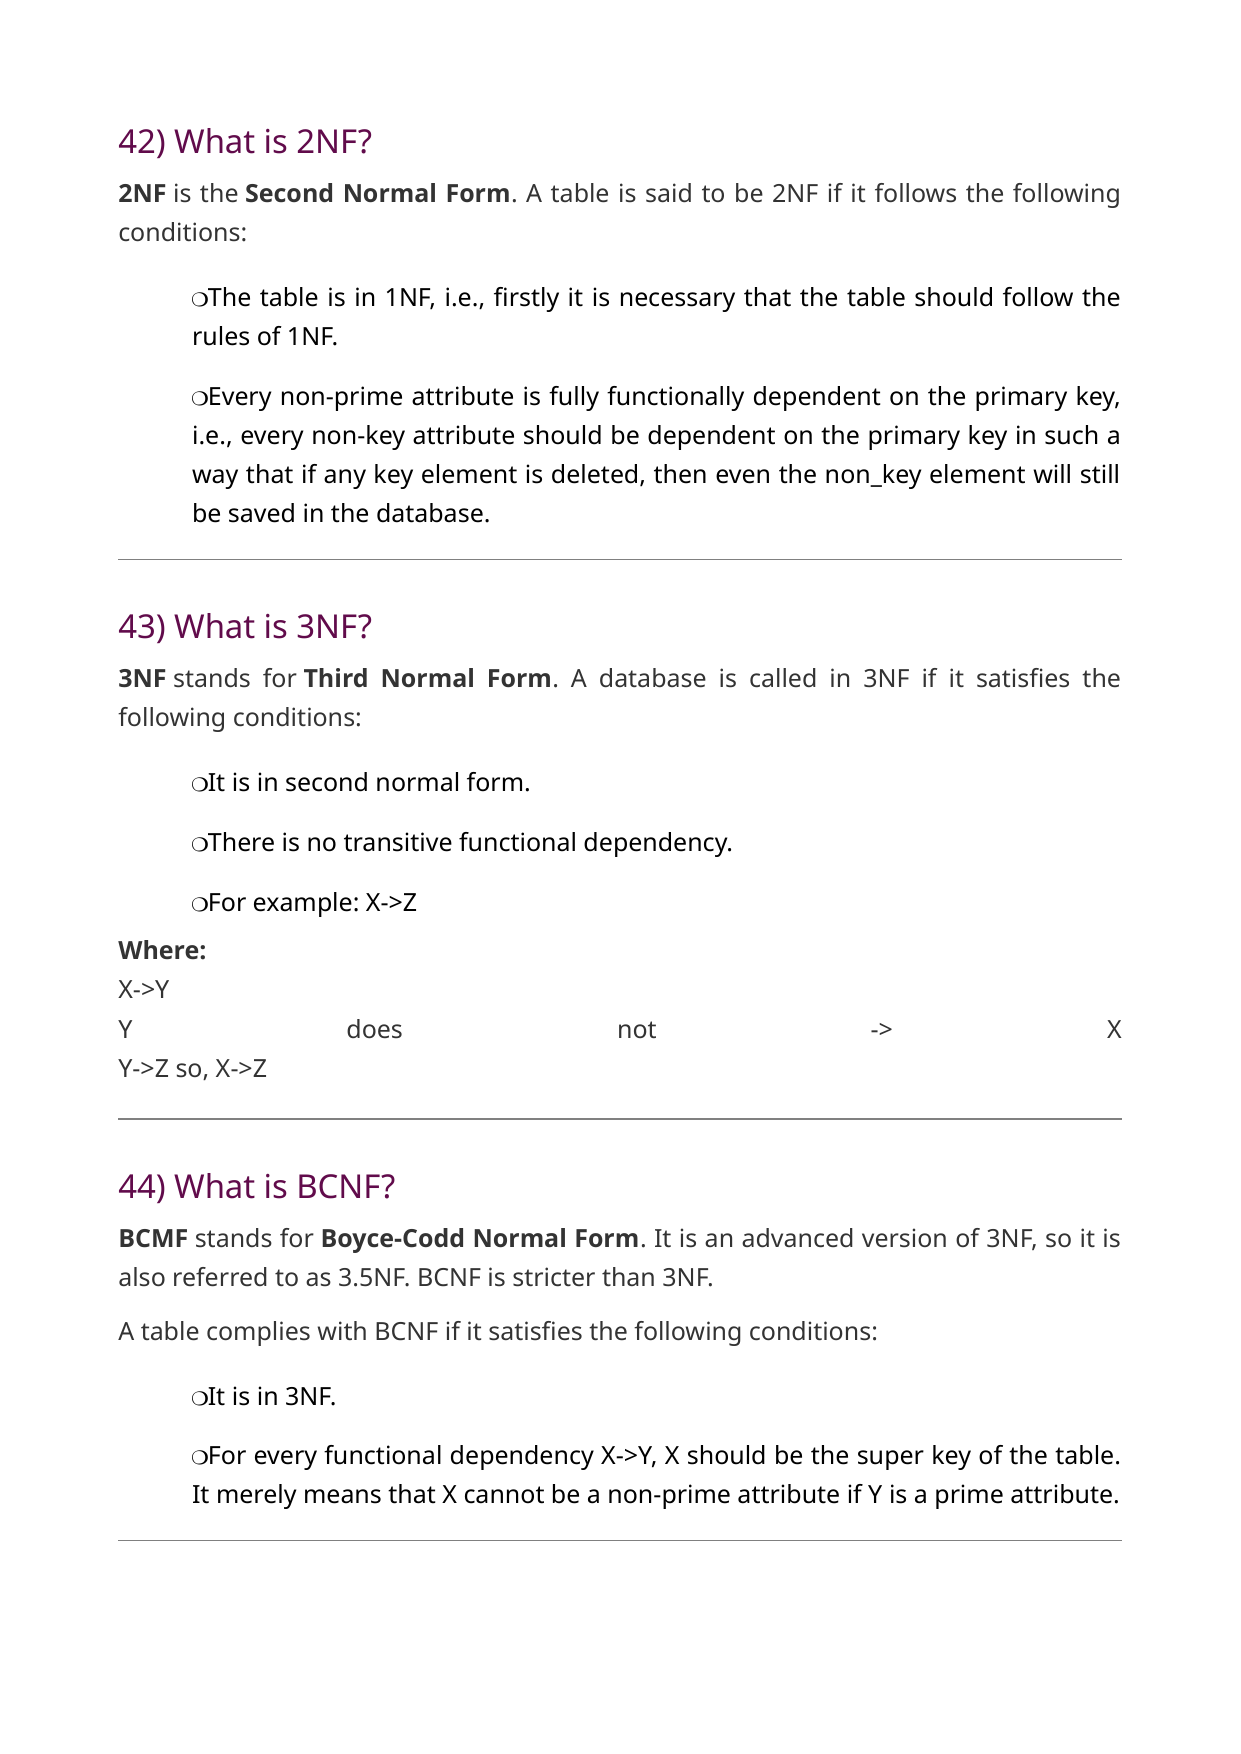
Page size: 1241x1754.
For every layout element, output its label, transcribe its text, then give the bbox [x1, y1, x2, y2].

text BCMF stands for Boyce-Codd Normal Form. It is an advanced version of 3NF, so it is also referred to as 3.5NF. BCNF is stricter than 3NF. [118, 1220, 1122, 1293]
subtitle 44) What is BCNF? [118, 1163, 1122, 1208]
list It is in second normal form. [118, 759, 1122, 798]
list For example: X->Z [118, 879, 1122, 918]
subtitle 42) What is 2NF? [118, 118, 1122, 163]
text 2NF is the Second Normal Form. A table is said to be 2NF if it follows the following conditions: [118, 175, 1122, 248]
list For every functional dependency X->Y, X should be the super key of the table. It merely means that X cannot be a non-prime attribute if Y is a prime attribute. [118, 1433, 1122, 1511]
text 3NF stands for Third Normal Form. A database is called in 3NF if it satisfies the following conditions: [118, 660, 1122, 733]
list There is no transitive functional dependency. [118, 819, 1122, 858]
list Every non-prime attribute is fully functionally dependent on the primary key, i.e., every non-key attribute should be dependent on the primary key in such a way that if any key element is deleted, then even the non_key element will still be saved in the database. [118, 373, 1122, 530]
list The table is in 1NF, i.e., firstly it is necessary that the table should follow the rules of 1NF. [118, 274, 1122, 353]
list It is in 3NF. [118, 1373, 1122, 1412]
text Where: X->Y Y does not -> X Y->Z so, X->Z [118, 933, 1122, 1084]
subtitle 43) What is 3NF? [118, 603, 1122, 648]
text A table complies with BCNF if it satisfies the following conditions: [118, 1313, 1122, 1347]
